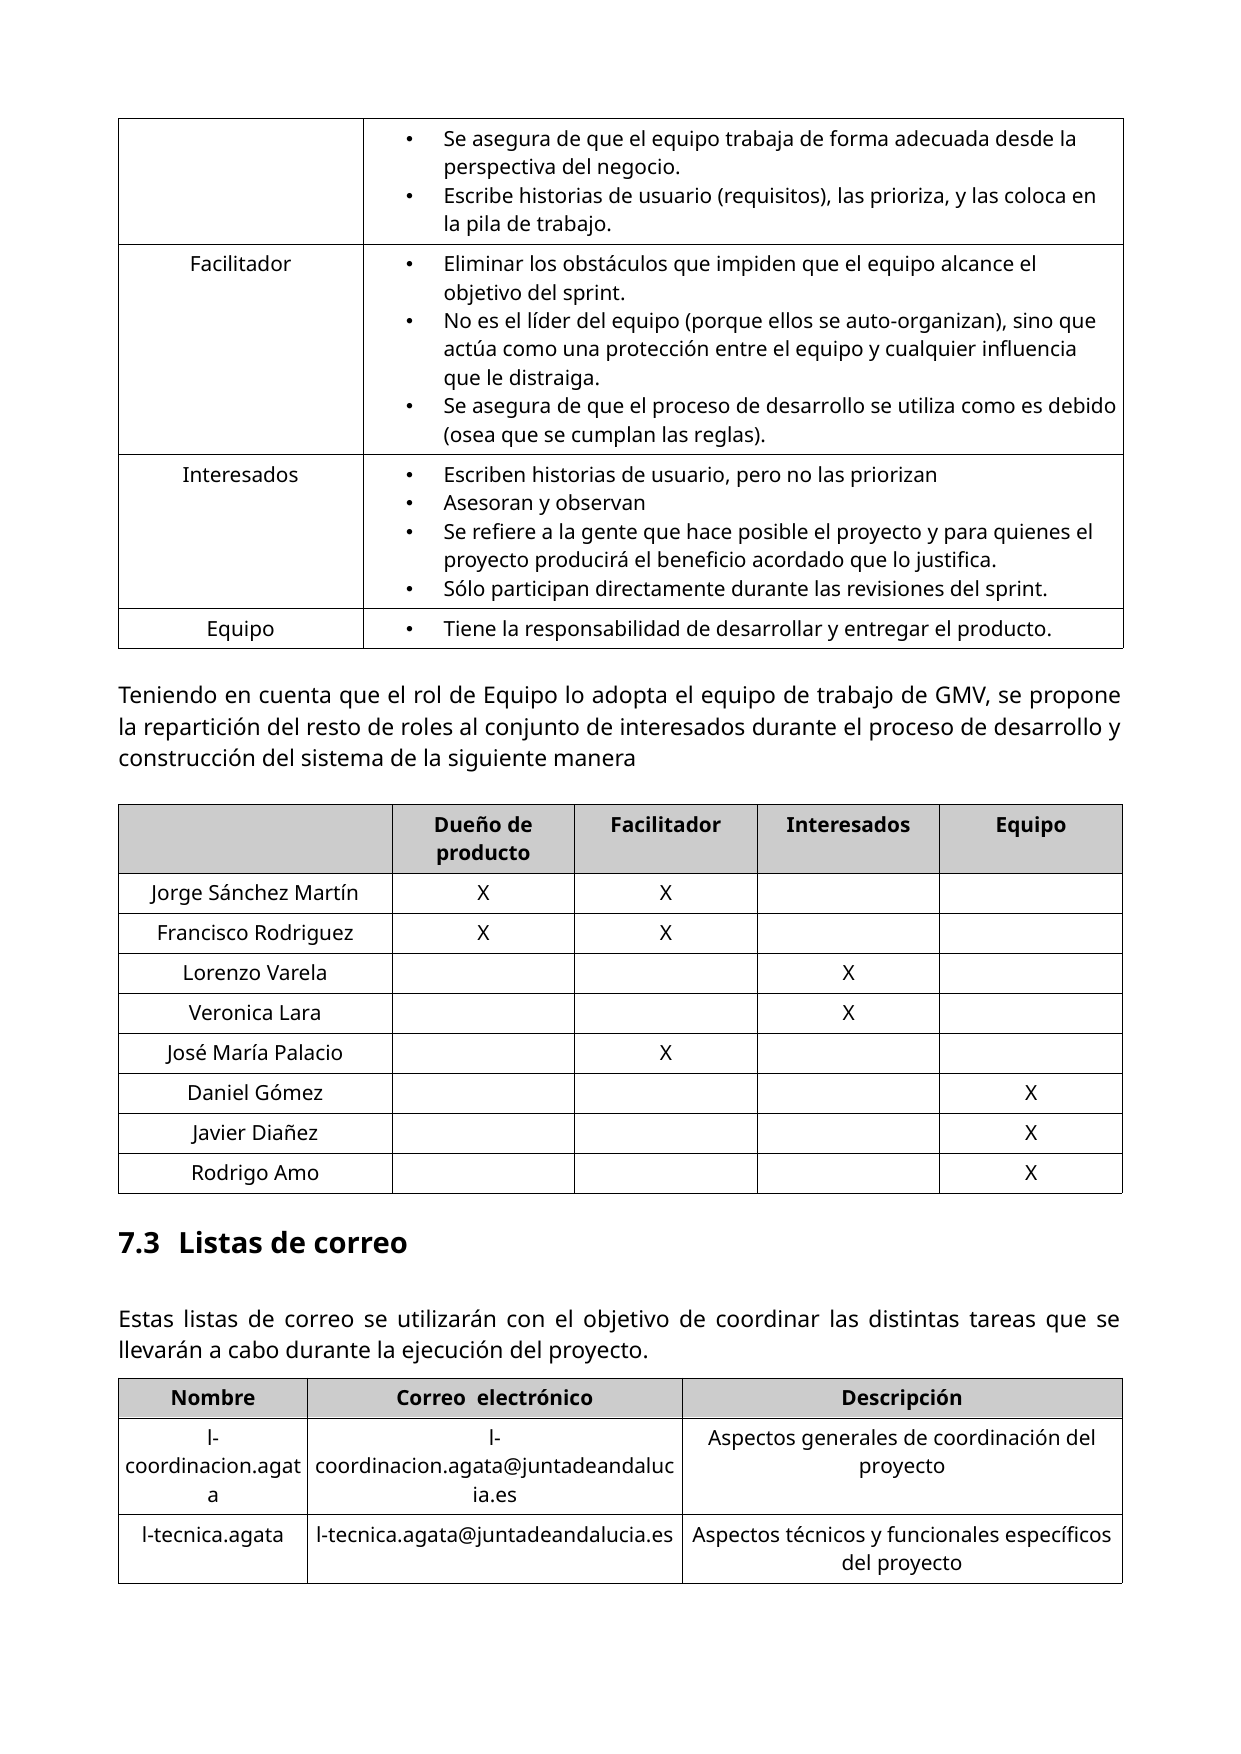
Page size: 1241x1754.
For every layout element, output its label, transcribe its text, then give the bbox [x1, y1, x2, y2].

table_cell [575, 994, 757, 1033]
table_cell [119, 119, 363, 243]
table_cell Veronica Lara [119, 994, 392, 1033]
table_cell [940, 994, 1122, 1033]
table_cell [758, 1034, 939, 1073]
table_header Dueño de producto [393, 805, 574, 873]
table_cell l-tecnica.agata [119, 1515, 307, 1583]
table_cell X [940, 1074, 1122, 1113]
table_cell [575, 1114, 757, 1153]
table_cell [393, 994, 574, 1033]
subtitle Listas de correo [118, 1222, 1122, 1262]
table_cell l-coordinacion.agata@juntadeandalucia.es [308, 1419, 682, 1514]
table_header Descripción [683, 1379, 1122, 1417]
table_cell Daniel Gómez [119, 1074, 392, 1113]
table_cell Tiene la responsabilidad de desarrollar y entregar el producto. [364, 609, 1123, 648]
table_cell [393, 954, 574, 993]
table_cell [940, 874, 1122, 913]
table_cell [393, 1154, 574, 1193]
table_cell X [575, 1034, 757, 1073]
table_cell Escriben historias de usuario, pero no las priorizan Asesoran y observan Se refiere a la gente que hace posible el proyecto y para quienes el proyecto producirá el beneficio acordado que lo justifica. Sólo participan directamente durante las revisiones del sprint. [364, 455, 1123, 608]
table_cell Javier Diañez [119, 1114, 392, 1153]
table_cell Interesados [119, 455, 363, 608]
table_header Interesados [758, 805, 939, 873]
table_cell [940, 1034, 1122, 1073]
table_header Equipo [940, 805, 1122, 873]
table_header [119, 805, 392, 873]
table_cell [758, 874, 939, 913]
table_cell Aspectos generales de coordinación del proyecto [683, 1419, 1122, 1514]
table_cell [940, 954, 1122, 993]
table_cell l-tecnica.agata@juntadeandalucia.es [308, 1515, 682, 1583]
table_cell Rodrigo Amo [119, 1154, 392, 1193]
table_cell Francisco Rodriguez [119, 914, 392, 953]
table_cell Eliminar los obstáculos que impiden que el equipo alcance el objetivo del sprint. No es el líder del equipo (porque ellos se auto-organizan), sino que actúa como una protección entre el equipo y cualquier influencia que le distraiga. Se asegura de que el proceso de desarrollo se utiliza como es debido (osea que se cumplan las reglas). [364, 245, 1123, 454]
table_cell Equipo [119, 609, 363, 648]
table_header Nombre [119, 1379, 307, 1417]
table_cell Representa la voz del cliente. Se asegura de que el equipo trabaja de forma adecuada desde la perspectiva del negocio. Escribe historias de usuario (requisitos), las prioriza, y las coloca en la pila de trabajo. [364, 119, 1123, 243]
table_cell X [758, 994, 939, 1033]
table_cell Lorenzo Varela [119, 954, 392, 993]
table_cell [758, 1114, 939, 1153]
table_cell José María Palacio [119, 1034, 392, 1073]
table_cell X [575, 914, 757, 953]
table_cell [940, 914, 1122, 953]
table_cell [393, 1074, 574, 1113]
table_cell X [940, 1114, 1122, 1153]
table_cell X [393, 914, 574, 953]
table_cell X [575, 874, 757, 913]
table_cell [758, 1154, 939, 1193]
table_cell [575, 1154, 757, 1193]
table_cell Facilitador [119, 245, 363, 454]
table_cell [758, 1074, 939, 1113]
table_cell [393, 1114, 574, 1153]
table_cell [393, 1034, 574, 1073]
table_header Facilitador [575, 805, 757, 873]
table_cell [758, 914, 939, 953]
table_cell X [940, 1154, 1122, 1193]
table_header Correo electrónico [308, 1379, 682, 1417]
table_cell X [393, 874, 574, 913]
table_cell [575, 1074, 757, 1113]
table_cell [575, 954, 757, 993]
table_cell l-coordinacion.agata [119, 1419, 307, 1514]
text Teniendo en cuenta que el rol de Equipo lo adopta el equipo de trabajo de GMV, se propone la repartición del resto de roles al conjunto de interesados durante el proceso de desarrollo y construcción del sistema de la siguiente manera [118, 679, 1122, 773]
table_cell X [758, 954, 939, 993]
table_cell Aspectos técnicos y funcionales específicos del proyecto [683, 1515, 1122, 1583]
table_cell Jorge Sánchez Martín [119, 874, 392, 913]
text Estas listas de correo se utilizarán con el objetivo de coordinar las distintas tareas que se llevarán a cabo durante la ejecución del proyecto. [118, 1303, 1122, 1366]
